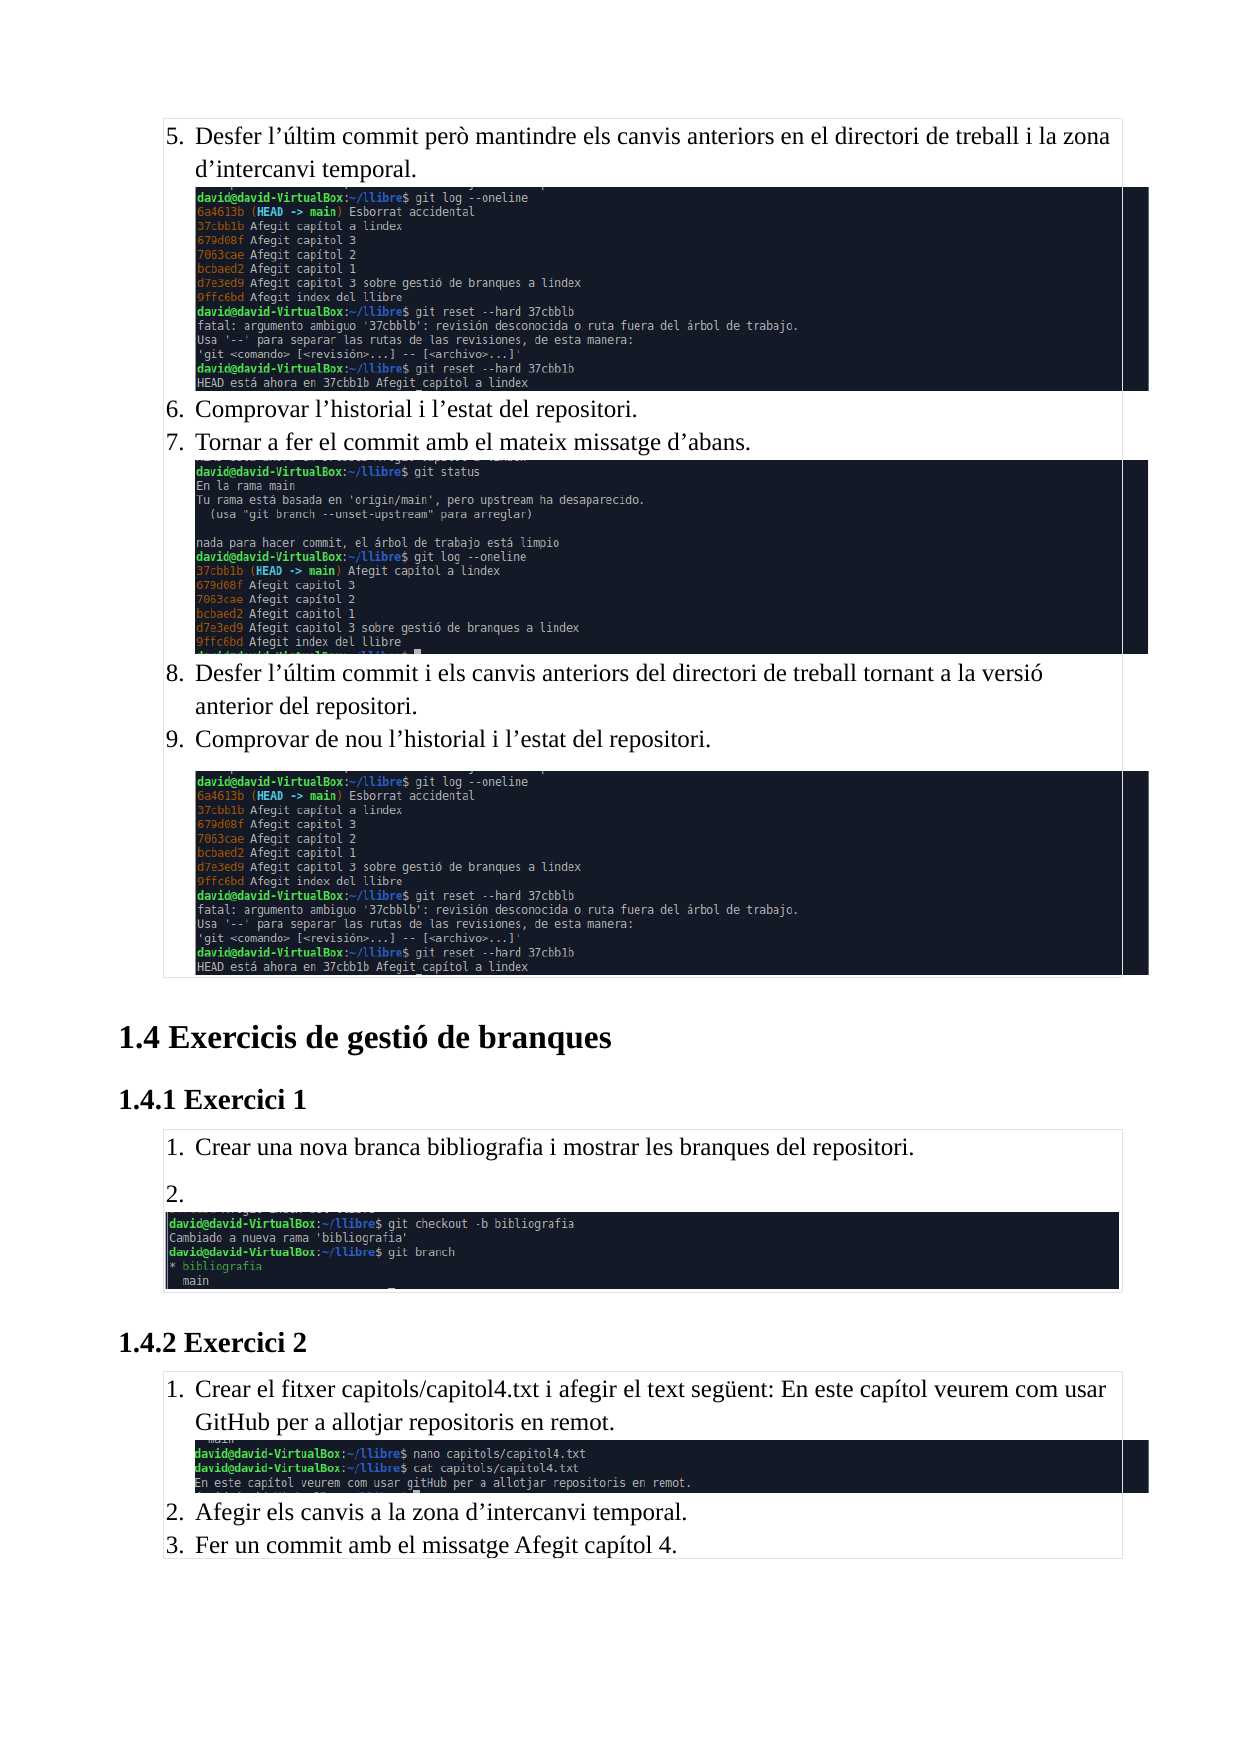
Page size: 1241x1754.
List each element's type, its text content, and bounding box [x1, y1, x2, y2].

list Comprovar l’historial i l’estat del repositori. [164, 391, 1122, 423]
list Desfer l’últim commit però mantindre els canvis anteriors en el directori de treball i la zona d’intercanvi temporal. [164, 119, 1122, 183]
picture [1123, 1440, 1149, 1493]
list Afegir els canvis a la zona d’intercanvi temporal. [164, 1494, 1122, 1525]
picture [165, 1212, 1119, 1289]
list Comprovar de nou l’historial i l’estat del repositori. [164, 721, 1122, 753]
picture [1123, 771, 1149, 975]
list Crear una nova branca bibliografia i mostrar les branques del repositori. [164, 1130, 1122, 1160]
picture [195, 1440, 1122, 1493]
picture [195, 187, 1122, 391]
subtitle 1.4.2 Exercici 2 [118, 1325, 1122, 1359]
list Tornar a fer el commit amb el mateix missatge d’abans. [164, 424, 1122, 456]
list Desfer l’últim commit i els canvis anteriors del directori de treball tornant a la versió anterior del repositori. [164, 655, 1122, 719]
picture [195, 771, 1122, 975]
picture [1123, 460, 1149, 654]
picture [1123, 187, 1149, 391]
subtitle 1.4.1 Exercici 1 [118, 1082, 1122, 1116]
list Crear el fitxer capitols/capitol4.txt i afegir el text següent: En este capítol veurem com usar GitHub per a allotjar repositoris en remot. [164, 1372, 1122, 1436]
picture [195, 460, 1122, 654]
list Fer un commit amb el missatge Afegit capítol 4. [164, 1527, 1122, 1558]
subtitle 1.4 Exercicis de gestió de branques [118, 1017, 1122, 1055]
